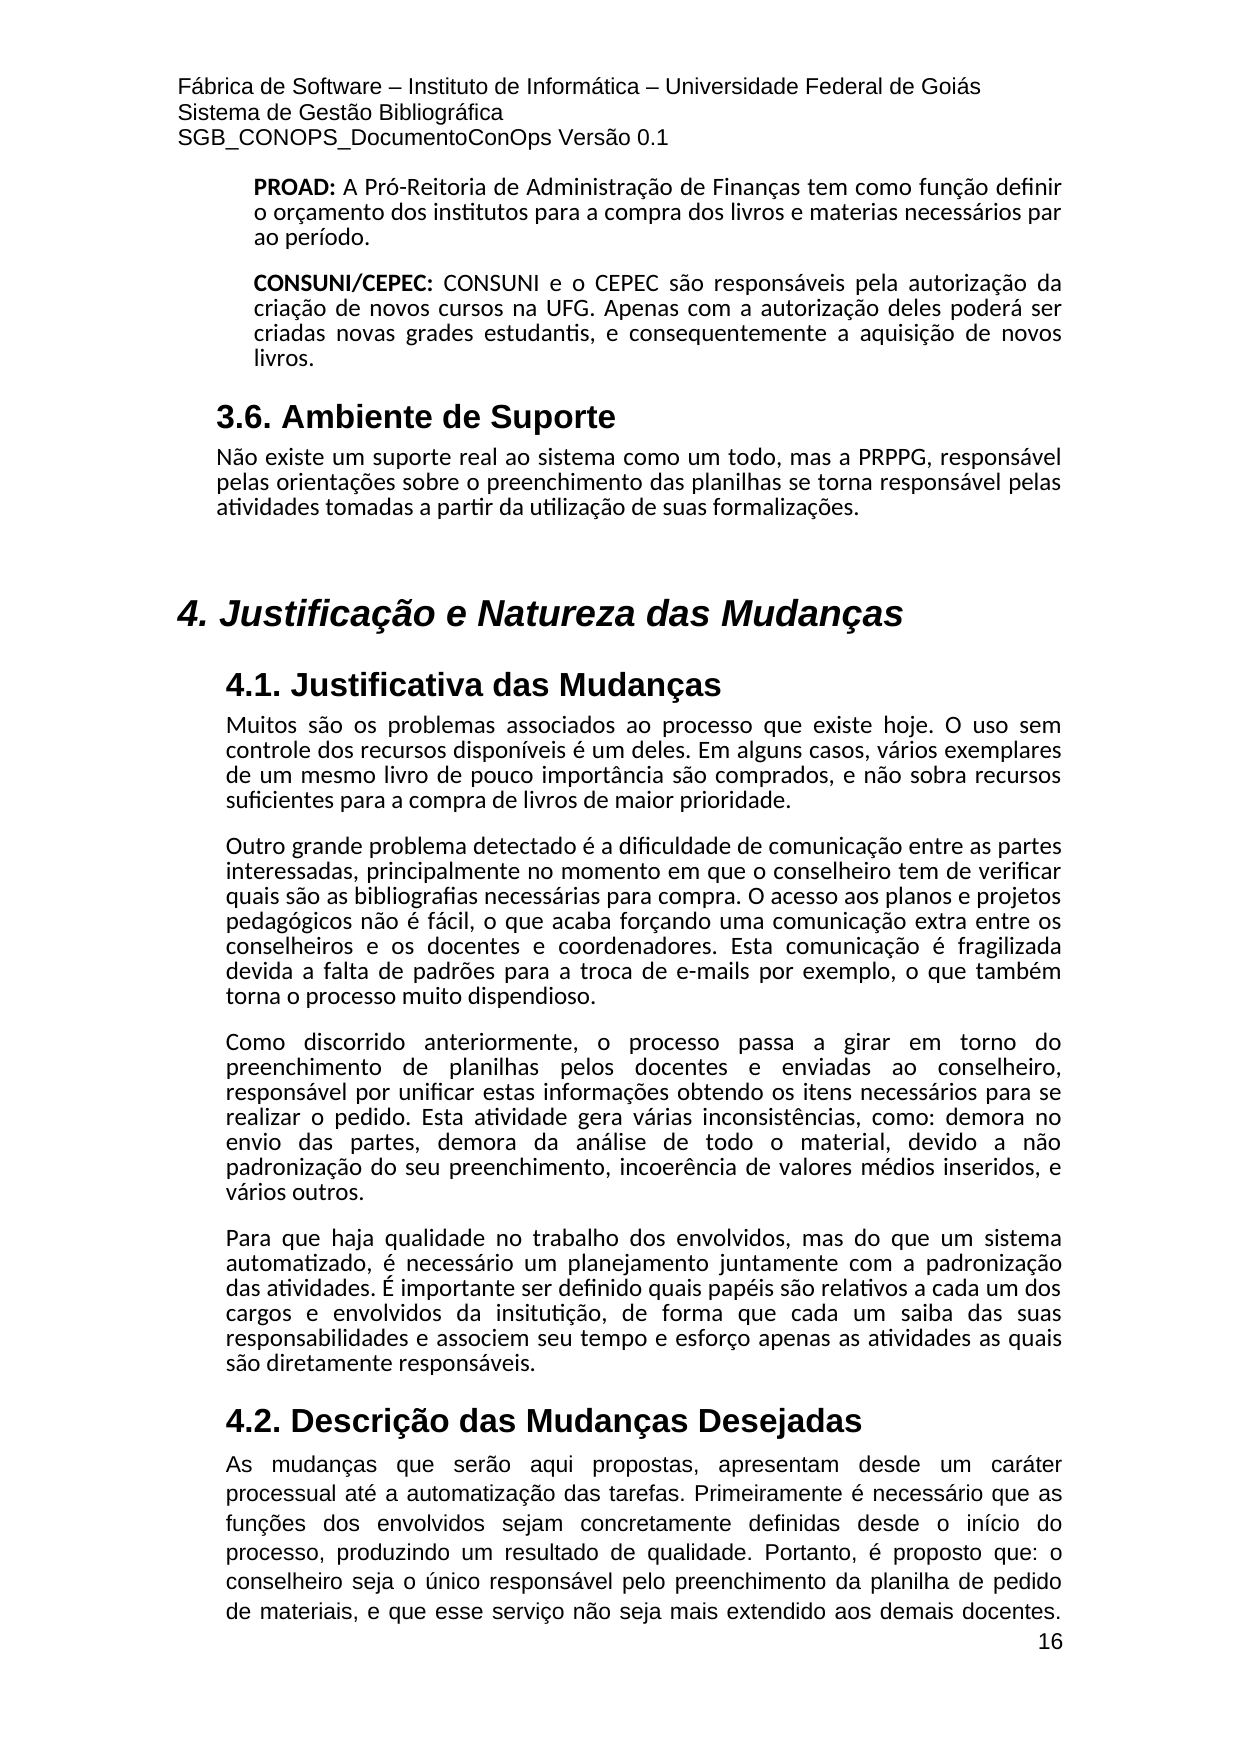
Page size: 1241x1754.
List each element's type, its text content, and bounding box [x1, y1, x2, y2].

subtitle 3.6. Ambiente de Suporte [216, 398, 1063, 435]
text Muitos são os problemas associados ao processo que existe hoje. O uso sem controle dos recursos disponíveis é um deles. Em alguns casos, vários exemplares de um mesmo livro de pouco importância são comprados, e não sobra recursos suficientes para a compra de livros de maior prioridade. [226, 715, 1063, 815]
text Outro grande problema detectado é a dificuldade de comunicação entre as partes interessadas, principalmente no momento em que o conselheiro tem de verificar quais são as bibliografias necessárias para compra. O acesso aos planos e projetos pedagógicos não é fácil, o que acaba forçando uma comunicação extra entre os conselheiros e os docentes e coordenadores. Esta comunicação é fragilizada devida a falta de padrões para a troca de e-mails por exemplo, o que também torna o processo muito dispendioso. [226, 836, 1063, 1011]
text Como discorrido anteriormente, o processo passa a girar em torno do preenchimento de planilhas pelos docentes e enviadas ao conselheiro, responsável por unificar estas informações obtendo os itens necessários para se realizar o pedido. Esta atividade gera várias inconsistências, como: demora no envio das partes, demora da análise de todo o material, devido a não padronização do seu preenchimento, incoerência de valores médios inseridos, e vários outros. [226, 1032, 1063, 1207]
text CONSUNI/CEPEC: CONSUNI e o CEPEC são responsáveis pela autorização da criação de novos cursos na UFG. Apenas com a autorização deles poderá ser criadas novas grades estudantis, e consequentemente a aquisição de novos livros. [254, 273, 1063, 373]
subtitle 4.2. Descrição das Mudanças Desejadas [226, 1402, 1063, 1440]
text PROAD: A Pró-Reitoria de Administração de Finanças tem como função definir o orçamento dos institutos para a compra dos livros e materias necessários par ao período. [254, 177, 1063, 252]
text Para que haja qualidade no trabalho dos envolvidos, mas do que um sistema automatizado, é necessário um planejamento juntamente com a padronização das atividades. É importante ser definido quais papéis são relativos a cada um dos cargos e envolvidos da insitutição, de forma que cada um saiba das suas responsabilidades e associem seu tempo e esforço apenas as atividades as quais são diretamente responsáveis. [226, 1227, 1063, 1377]
text Não existe um suporte real ao sistema como um todo, mas a PRPPG, responsável pelas orientações sobre o preenchimento das planilhas se torna responsável pelas atividades tomadas a partir da utilização de suas formalizações. [216, 447, 1063, 522]
text As mudanças que serão aqui propostas, apresentam desde um caráter processual até a automatização das tarefas. Primeiramente é necessário que as funções dos envolvidos sejam concretamente definidas desde o início do processo, produzindo um resultado de qualidade. Portanto, é proposto que: o conselheiro seja o único responsável pelo preenchimento da planilha de pedido de materiais, e que esse serviço não seja mais extendido aos demais docentes. [226, 1452, 1063, 1624]
subtitle 4. Justificação e Natureza das Mudanças [177, 593, 1063, 635]
subtitle 4.1. Justificativa das Mudanças [226, 666, 1063, 703]
